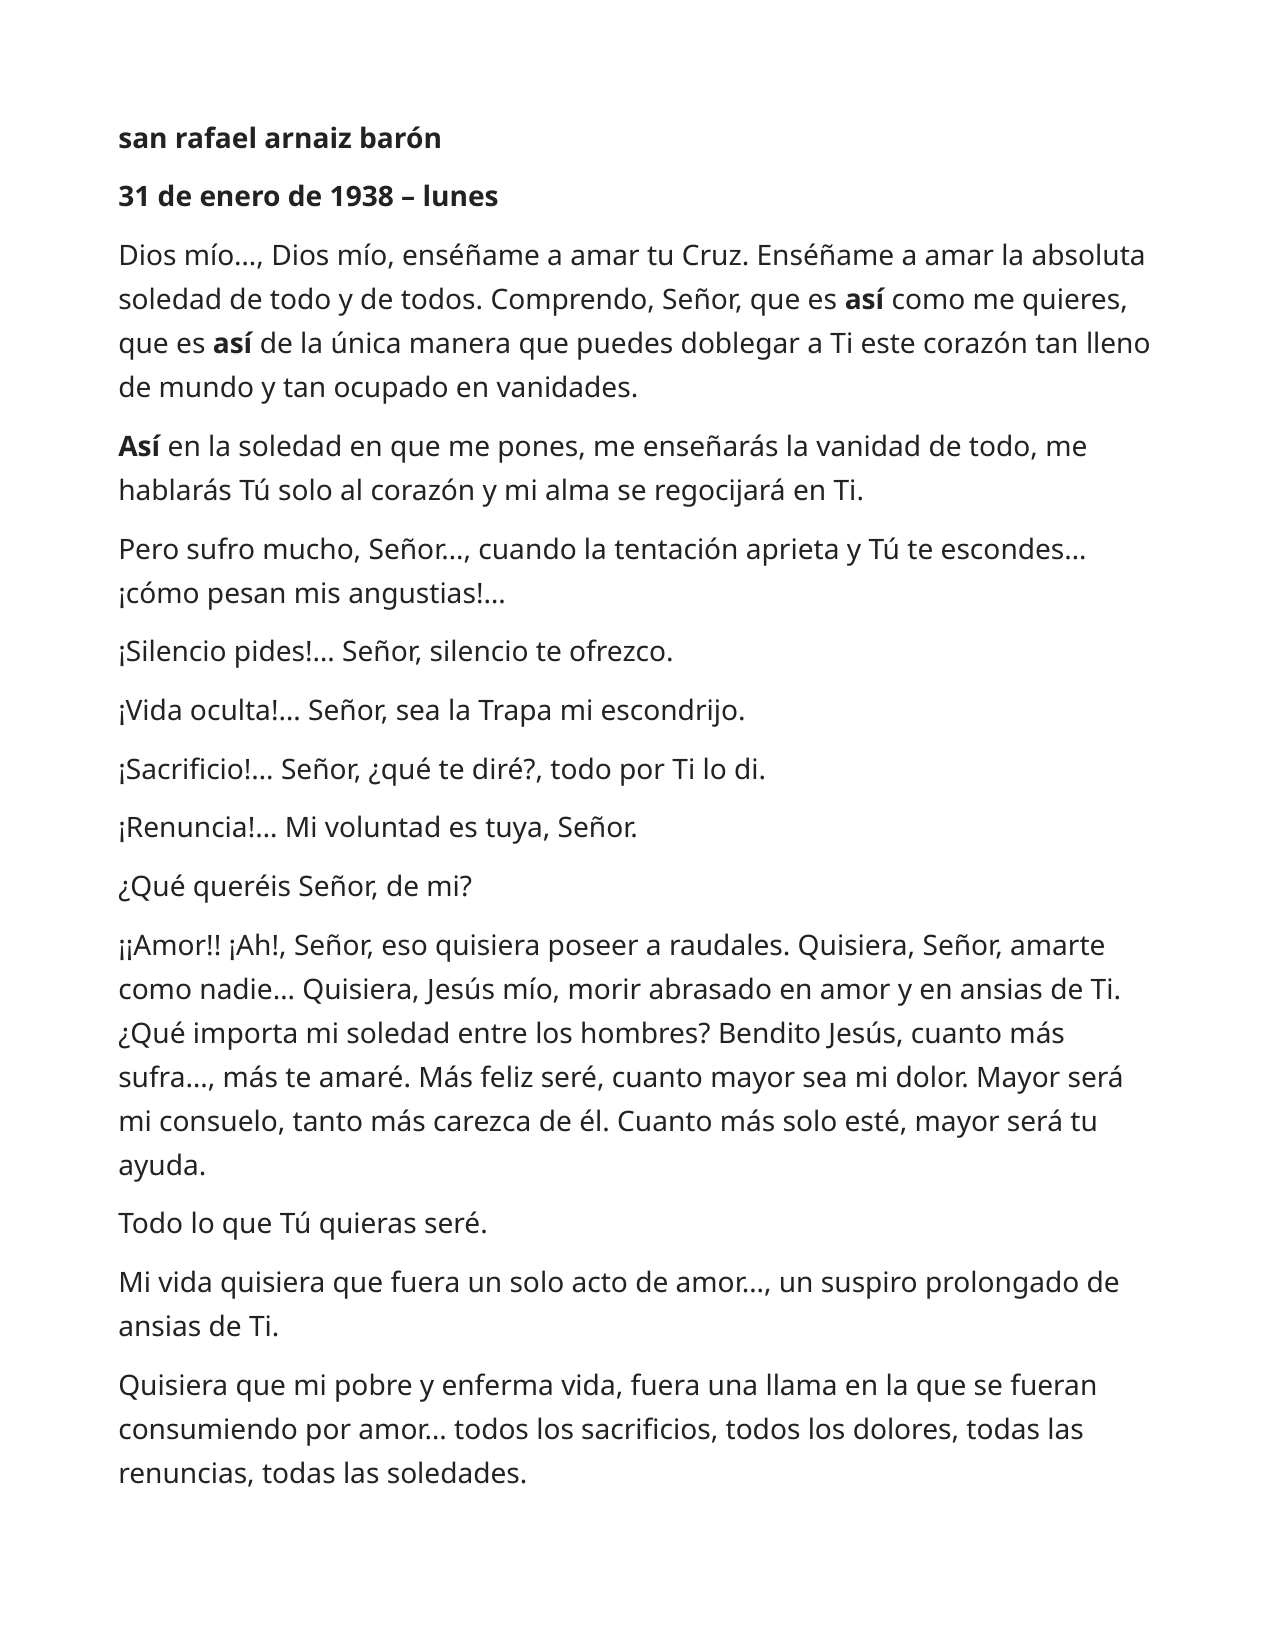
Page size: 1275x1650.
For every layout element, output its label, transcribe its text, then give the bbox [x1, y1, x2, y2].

text Mi vida quisiera que fuera un solo acto de amor…, un suspiro prolongado de ansias de Ti. [118, 1262, 1157, 1345]
text ¡Silencio pides!… Señor, silencio te ofrezco. [118, 632, 1157, 670]
text 31 de enero de 1938 – lunes [118, 177, 1157, 215]
text Quisiera que mi pobre y enferma vida, fuera una llama en la que se fueran consumiendo por amor… todos los sacrificios, todos los dolores, todas las renuncias, todas las soledades. [118, 1365, 1157, 1492]
text Así en la soledad en que me pones, me enseñarás la vanidad de todo, me hablarás Tú solo al corazón y mi alma se regocijará en Ti. [118, 426, 1157, 509]
text ¡Renuncia!… Mi voluntad es tuya, Señor. [118, 808, 1157, 846]
text ¡Vida oculta!… Señor, sea la Trapa mi escondrijo. [118, 690, 1157, 729]
text ¿Qué queréis Señor, de mi? [118, 866, 1157, 904]
text Todo lo que Tú quieras seré. [118, 1204, 1157, 1242]
text san rafael arnaiz barón [118, 118, 1157, 156]
text Pero sufro mucho, Señor…, cuando la tentación aprieta y Tú te escondes… ¡cómo pesan mis angustias!… [118, 529, 1157, 611]
text ¡¡Amor!! ¡Ah!, Señor, eso quisiera poseer a raudales. Quisiera, Señor, amarte como nadie… Quisiera, Jesús mío, morir abrasado en amor y en ansias de Ti. ¿Qué importa mi soledad entre los hombres? Bendito Jesús, cuanto más sufra…, más te amaré. Más feliz seré, cuanto mayor sea mi dolor. Mayor será mi consuelo, tanto más carezca de él. Cuanto más solo esté, mayor será tu ayuda. [118, 925, 1157, 1183]
text Dios mío…, Dios mío, enséñame a amar tu Cruz. Enséñame a amar la absoluta soledad de todo y de todos. Comprendo, Señor, que es así como me quieres, que es así de la única manera que puedes doblegar a Ti este corazón tan lleno de mundo y tan ocupado en vanidades. [118, 235, 1157, 406]
text ¡Sacrificio!… Señor, ¿qué te diré?, todo por Ti lo di. [118, 749, 1157, 787]
